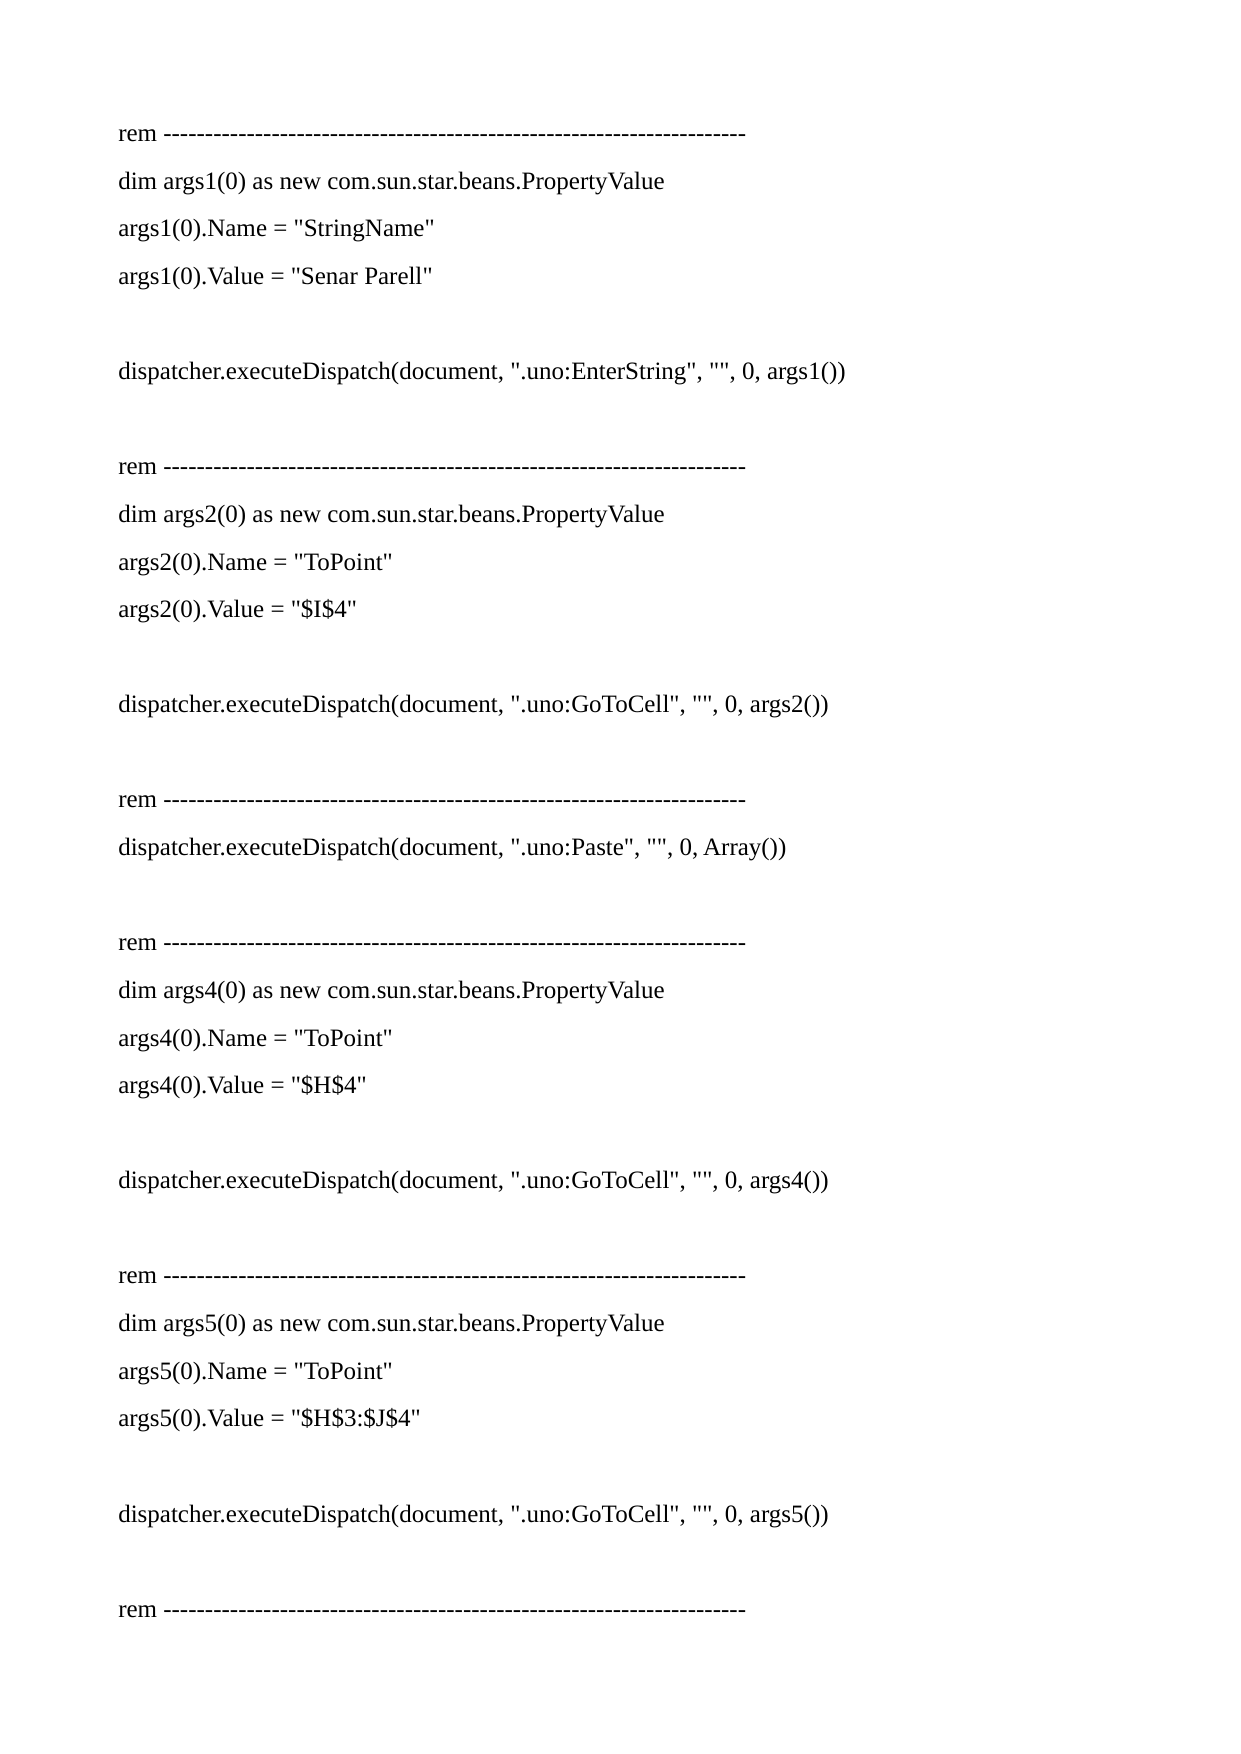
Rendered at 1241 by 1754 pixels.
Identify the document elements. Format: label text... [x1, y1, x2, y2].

text args2(0).Name = "ToPoint" [118, 547, 1122, 575]
text dispatcher.executeDispatch(document, ".uno:EnterString", "", 0, args1()) [118, 356, 1122, 385]
text args4(0).Value = "$H$4" [118, 1070, 1122, 1099]
text dim args2(0) as new com.sun.star.beans.PropertyValue [118, 499, 1122, 528]
text dim args4(0) as new com.sun.star.beans.PropertyValue [118, 975, 1122, 1004]
text rem ---------------------------------------------------------------------- [118, 1594, 1122, 1623]
text dim args5(0) as new com.sun.star.beans.PropertyValue [118, 1308, 1122, 1337]
text args4(0).Name = "ToPoint" [118, 1023, 1122, 1051]
text args5(0).Value = "$H$3:$J$4" [118, 1403, 1122, 1432]
text rem ---------------------------------------------------------------------- [118, 118, 1122, 147]
text dim args1(0) as new com.sun.star.beans.PropertyValue [118, 166, 1122, 194]
text args5(0).Name = "ToPoint" [118, 1356, 1122, 1384]
text rem ---------------------------------------------------------------------- [118, 451, 1122, 480]
text dispatcher.executeDispatch(document, ".uno:GoToCell", "", 0, args2()) [118, 689, 1122, 718]
text rem ---------------------------------------------------------------------- [118, 1261, 1122, 1289]
text dispatcher.executeDispatch(document, ".uno:GoToCell", "", 0, args5()) [118, 1499, 1122, 1527]
text rem ---------------------------------------------------------------------- [118, 784, 1122, 813]
text dispatcher.executeDispatch(document, ".uno:Paste", "", 0, Array()) [118, 832, 1122, 861]
text dispatcher.executeDispatch(document, ".uno:GoToCell", "", 0, args4()) [118, 1165, 1122, 1194]
text args2(0).Value = "$I$4" [118, 594, 1122, 623]
text args1(0).Value = "Senar Parell" [118, 261, 1122, 290]
text args1(0).Name = "StringName" [118, 213, 1122, 242]
text rem ---------------------------------------------------------------------- [118, 927, 1122, 956]
